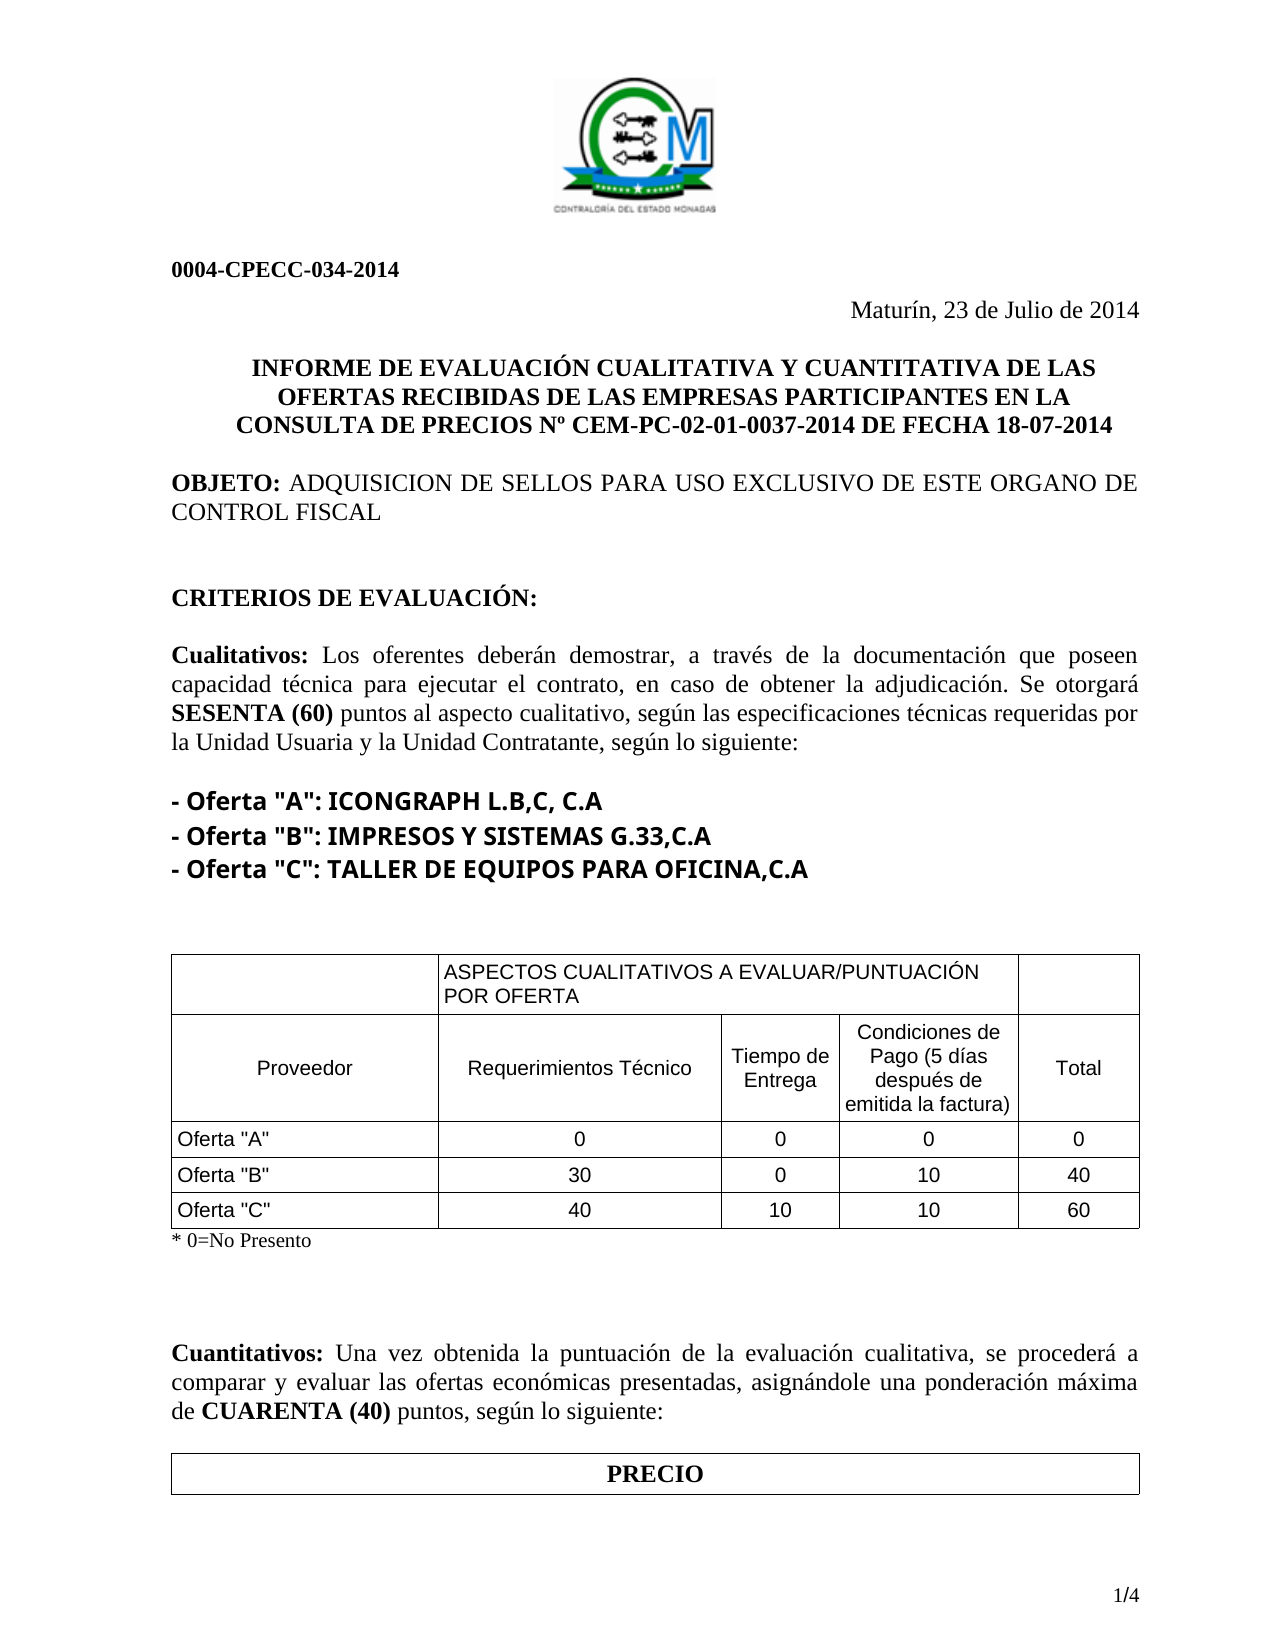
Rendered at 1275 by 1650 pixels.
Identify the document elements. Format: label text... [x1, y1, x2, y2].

table_header [172, 955, 438, 1014]
table_cell Total [1019, 1015, 1139, 1121]
table_cell 0 [1019, 1122, 1139, 1157]
text INFORME DE EVALUACIÓN CUALITATIVA Y CUANTITATIVA DE LAS OFERTAS RECIBIDAS DE LAS EMPRESAS PARTICIPANTES EN LA CONSULTA DE PRECIOS Nº CEM-PC-02-01-0037-2014 DE FECHA 18-07-2014 [209, 353, 1139, 439]
table_cell Proveedor [172, 1015, 438, 1121]
table_cell 0 [722, 1122, 839, 1157]
table_cell Oferta "C" [172, 1193, 438, 1228]
table_cell Oferta "B" [172, 1158, 438, 1192]
table_cell 10 [840, 1158, 1018, 1192]
text Cuantitativos: Una vez obtenida la puntuación de la evaluación cualitativa, se procederá a comparar y evaluar las ofertas económicas presentadas, asignándole una ponderación máxima de CUARENTA (40) puntos, según lo siguiente: [171, 1338, 1139, 1424]
table_cell 0 [840, 1122, 1018, 1157]
table_cell Condiciones de Pago (5 días después de emitida la factura) [840, 1015, 1018, 1121]
table_cell 0 [722, 1158, 839, 1192]
table_cell 30 [439, 1158, 721, 1192]
text Maturín, 23 de Julio de 2014 [171, 295, 1139, 324]
table_cell 10 [840, 1193, 1018, 1228]
text 0004-CPECC-034-2014 [171, 257, 1139, 283]
table_cell 10 [722, 1193, 839, 1228]
table_header PRECIO [172, 1454, 1139, 1493]
picture [551, 75, 719, 216]
table_cell Requerimientos Técnico [439, 1015, 721, 1121]
text OBJETO: ADQUISICION DE SELLOS PARA USO EXCLUSIVO DE ESTE ORGANO DE CONTROL FISCAL [171, 468, 1139, 525]
table_cell 40 [1019, 1158, 1139, 1192]
text - Oferta "A": ICONGRAPH L.B,C, C.A - Oferta "B": IMPRESOS Y SISTEMAS G.33,C.A - Oferta "C": TALLER DE EQUIPOS PARA OFICINA,C.A [171, 784, 1139, 920]
text * 0=No Presento [171, 1229, 1139, 1252]
table_cell 40 [439, 1193, 721, 1228]
table_cell 0 [439, 1122, 721, 1157]
table_header ASPECTOS CUALITATIVOS A EVALUAR/PUNTUACIÓN POR OFERTA [439, 955, 1018, 1014]
table_header [1019, 955, 1139, 1014]
table_cell Oferta "A" [172, 1122, 438, 1157]
table_cell Tiempo de Entrega [722, 1015, 839, 1121]
text Cualitativos: Los oferentes deberán demostrar, a través de la documentación que poseen capacidad técnica para ejecutar el contrato, en caso de obtener la adjudicación. Se otorgará SESENTA (60) puntos al aspecto cualitativo, según las especificaciones técnicas requeridas por la Unidad Usuaria y la Unidad Contratante, según lo siguiente: [171, 640, 1139, 755]
table_cell 60 [1019, 1193, 1139, 1228]
text CRITERIOS DE EVALUACIÓN: [171, 583, 1139, 612]
